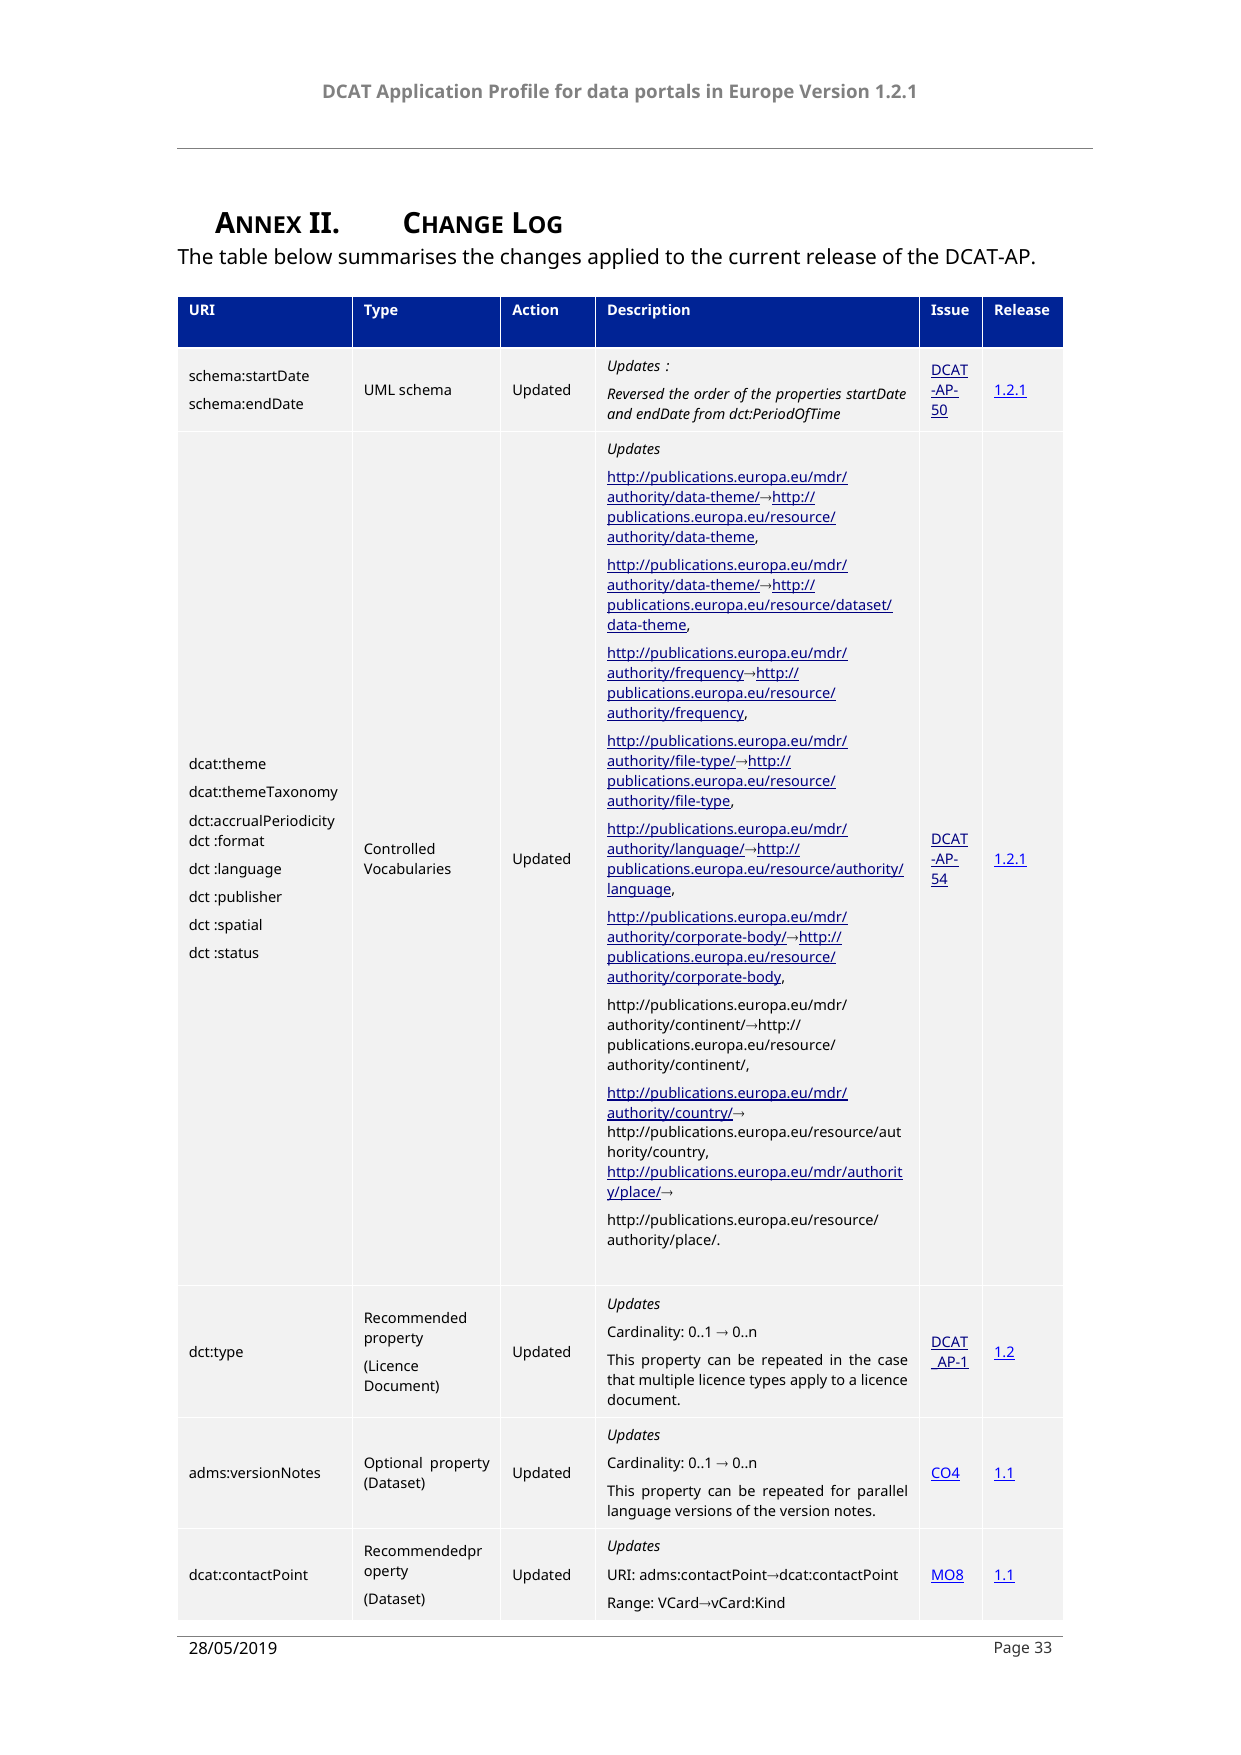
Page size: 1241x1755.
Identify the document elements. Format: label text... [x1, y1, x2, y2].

table_cell DCAT-AP-54 [920, 432, 982, 1285]
table_cell schema:startDate schema:endDate [178, 349, 352, 431]
table_cell DCAT-AP-50 [920, 349, 982, 431]
table_cell 1.2 [983, 1286, 1063, 1417]
table_cell Updated [501, 349, 595, 431]
table_cell Updates Cardinality: 0..1  0..n This property can be repeated for parallel language versions of the version notes. [596, 1418, 919, 1528]
table_header Action [501, 297, 595, 347]
table_cell dcat:contactPoint [178, 1529, 352, 1620]
table_cell 1.2.1 [983, 432, 1063, 1285]
table_cell Optional property (Dataset) [353, 1418, 500, 1528]
list Change Log [215, 203, 1063, 242]
table_header URI [178, 297, 352, 347]
table_cell Updates http://publications.europa.eu/mdr/authority/data-theme/http://publications.europa.eu/resource/authority/data-theme, http://publications.europa.eu/mdr/authority/data-theme/http://publications.europa.eu/resource/dataset/data-theme, http://publications.europa.eu/mdr/authority/frequencyhttp://publications.europa.eu/resource/authority/frequency, http://publications.europa.eu/mdr/authority/file-type/http://publications.europa.eu/resource/authority/file-type, http://publications.europa.eu/mdr/authority/language/http://publications.europa.eu/resource/authority/language, http://publications.europa.eu/mdr/authority/corporate-body/http://publications.europa.eu/resource/authority/corporate-body, http://publications.europa.eu/mdr/authority/continent/http://publications.europa.eu/resource/authority/continent/, http://publications.europa.eu/mdr/authority/country/ http://publications.europa.eu/resource/authority/country, http://publications.europa.eu/mdr/authority/place/ http://publications.europa.eu/resource/authority/place/. [596, 432, 919, 1285]
table_cell UML schema [353, 349, 500, 431]
table_cell 1.1 [983, 1418, 1063, 1528]
table_cell MO8 [920, 1529, 982, 1620]
table_header Issue [920, 297, 982, 347]
text The table below summarises the changes applied to the current release of the DCAT-AP. [177, 242, 1063, 271]
table_cell Updated [501, 1418, 595, 1528]
table_cell dcat:theme dcat:themeTaxonomy dct:accrualPeriodicity dct :format dct :language dct :publisher dct :spatial dct :status [178, 432, 352, 1285]
table_cell Updates URI: adms:contactPointdcat:contactPoint Range: VCardvCard:Kind [596, 1529, 919, 1620]
table_header Description [596, 297, 919, 347]
table_cell Updated [501, 1529, 595, 1620]
table_cell Updates : Reversed the order of the properties startDate and endDate from dct:PeriodOfTime [596, 349, 919, 431]
table_cell adms:versionNotes [178, 1418, 352, 1528]
table_cell Recommendedproperty (Dataset) [353, 1529, 500, 1620]
table_cell dct:type [178, 1286, 352, 1417]
table_cell Updated [501, 1286, 595, 1417]
table_header Release [983, 297, 1063, 347]
table_header Type [353, 297, 500, 347]
table_cell Recommended property (Licence Document) [353, 1286, 500, 1417]
table_cell 1.2.1 [983, 349, 1063, 431]
table_cell CO4 [920, 1418, 982, 1528]
table_cell DCAT_AP-1 [920, 1286, 982, 1417]
table_cell Updates Cardinality: 0..1  0..n This property can be repeated in the case that multiple licence types apply to a licence document. [596, 1286, 919, 1417]
table_cell 1.1 [983, 1529, 1063, 1620]
table_cell Controlled Vocabularies [353, 432, 500, 1285]
table_cell Updated [501, 432, 595, 1285]
